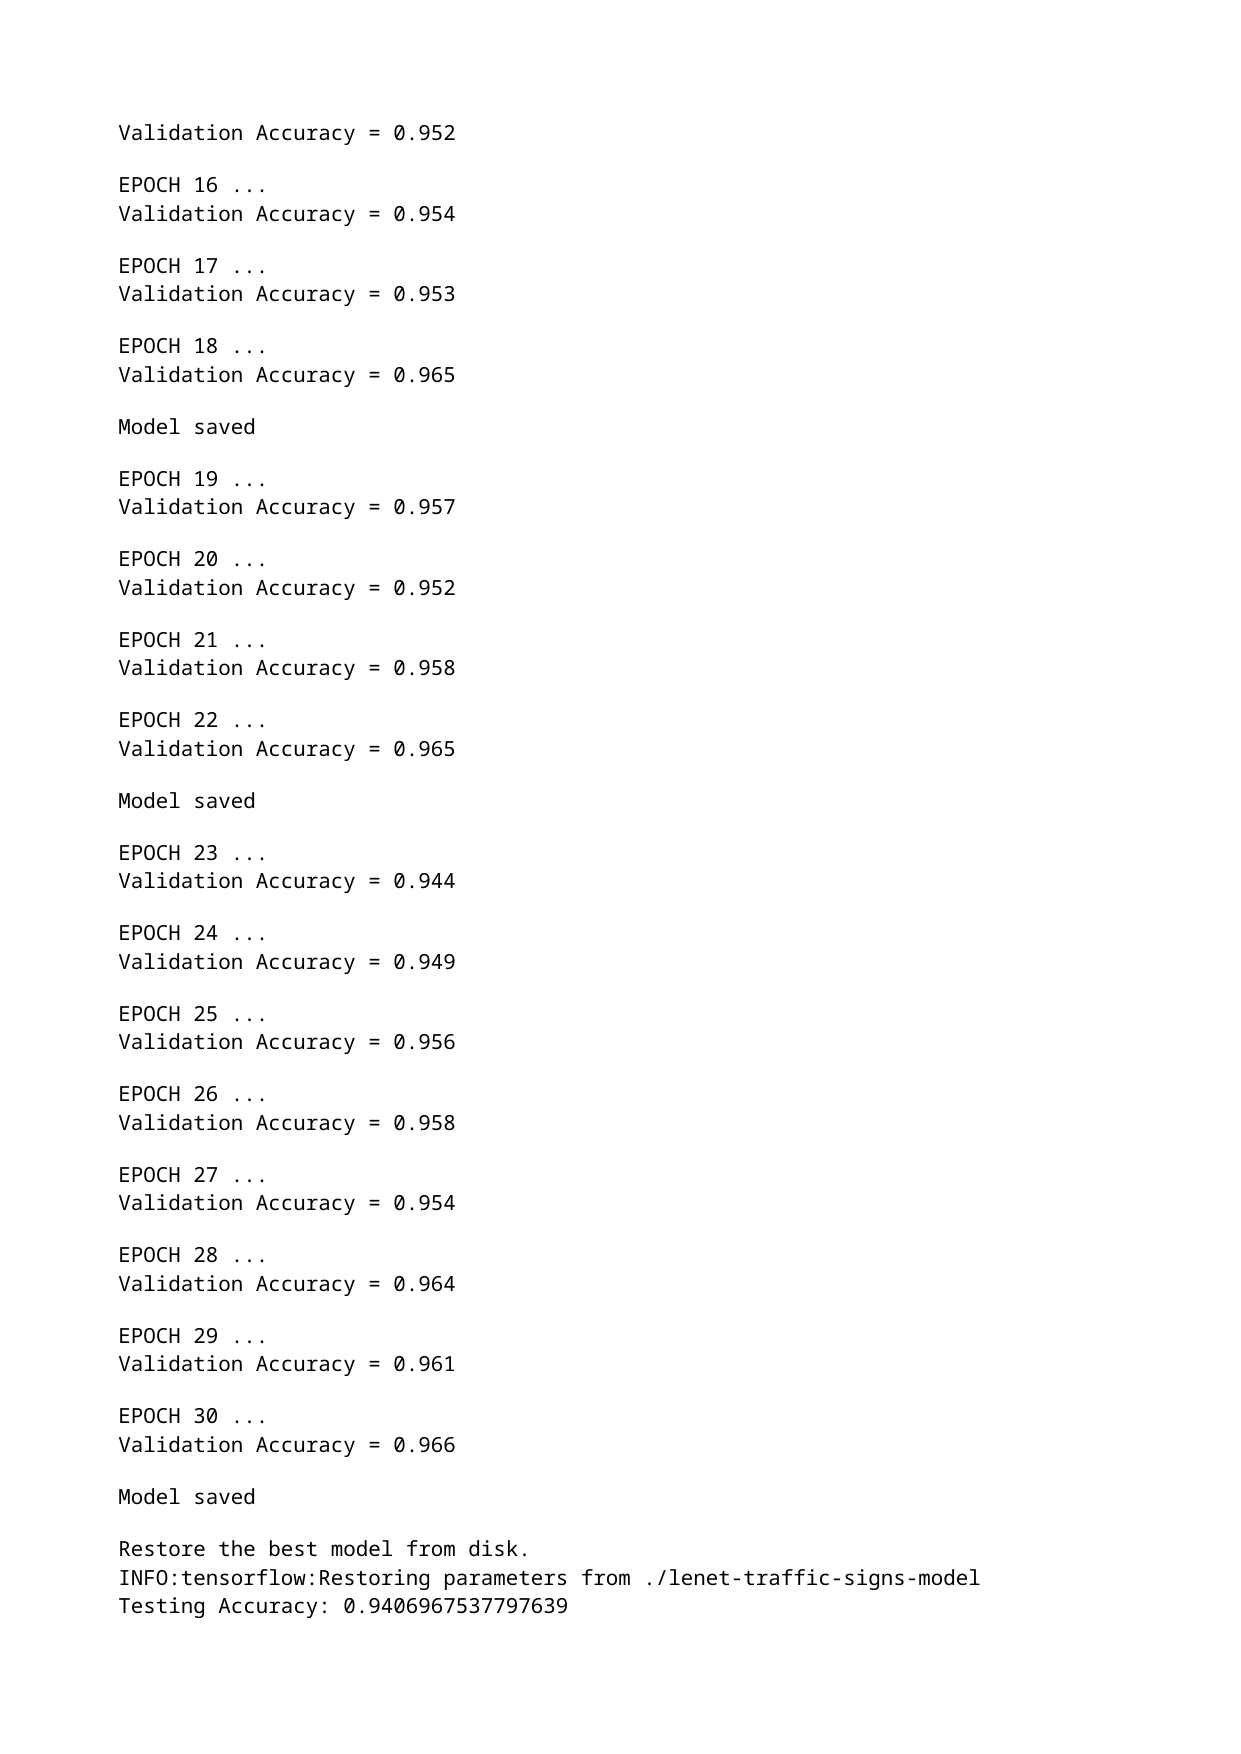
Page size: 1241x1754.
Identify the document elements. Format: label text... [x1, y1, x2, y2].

text Model saved [118, 1482, 1122, 1511]
text Validation Accuracy = 0.949 [118, 947, 1122, 975]
text Validation Accuracy = 0.957 [118, 492, 1122, 521]
text EPOCH 17 ... [118, 251, 1122, 279]
text Validation Accuracy = 0.956 [118, 1027, 1122, 1056]
text EPOCH 18 ... [118, 331, 1122, 360]
text Validation Accuracy = 0.944 [118, 866, 1122, 895]
text Validation Accuracy = 0.964 [118, 1269, 1122, 1297]
text EPOCH 19 ... [118, 464, 1122, 492]
text Validation Accuracy = 0.965 [118, 360, 1122, 388]
text EPOCH 20 ... [118, 544, 1122, 573]
text Validation Accuracy = 0.958 [118, 653, 1122, 682]
text Validation Accuracy = 0.958 [118, 1108, 1122, 1136]
text EPOCH 22 ... [118, 705, 1122, 734]
text EPOCH 16 ... [118, 170, 1122, 199]
text EPOCH 28 ... [118, 1241, 1122, 1269]
text EPOCH 23 ... [118, 838, 1122, 866]
text Validation Accuracy = 0.965 [118, 734, 1122, 762]
text INFO:tensorflow:Restoring parameters from ./lenet-traffic-signs-model [118, 1563, 1122, 1591]
text Validation Accuracy = 0.953 [118, 279, 1122, 308]
text EPOCH 21 ... [118, 625, 1122, 653]
text EPOCH 24 ... [118, 918, 1122, 947]
text Model saved [118, 412, 1122, 440]
text Validation Accuracy = 0.954 [118, 199, 1122, 227]
text EPOCH 30 ... [118, 1402, 1122, 1430]
text Restore the best model from disk. [118, 1534, 1122, 1563]
text Validation Accuracy = 0.966 [118, 1430, 1122, 1458]
text EPOCH 25 ... [118, 999, 1122, 1027]
text Validation Accuracy = 0.954 [118, 1188, 1122, 1217]
text EPOCH 27 ... [118, 1160, 1122, 1188]
text Testing Accuracy: 0.9406967537797639 [118, 1591, 1122, 1619]
text EPOCH 29 ... [118, 1321, 1122, 1349]
text Validation Accuracy = 0.961 [118, 1349, 1122, 1378]
text Validation Accuracy = 0.952 [118, 573, 1122, 601]
text Validation Accuracy = 0.952 [118, 118, 1122, 147]
text Model saved [118, 786, 1122, 814]
text EPOCH 26 ... [118, 1079, 1122, 1108]
